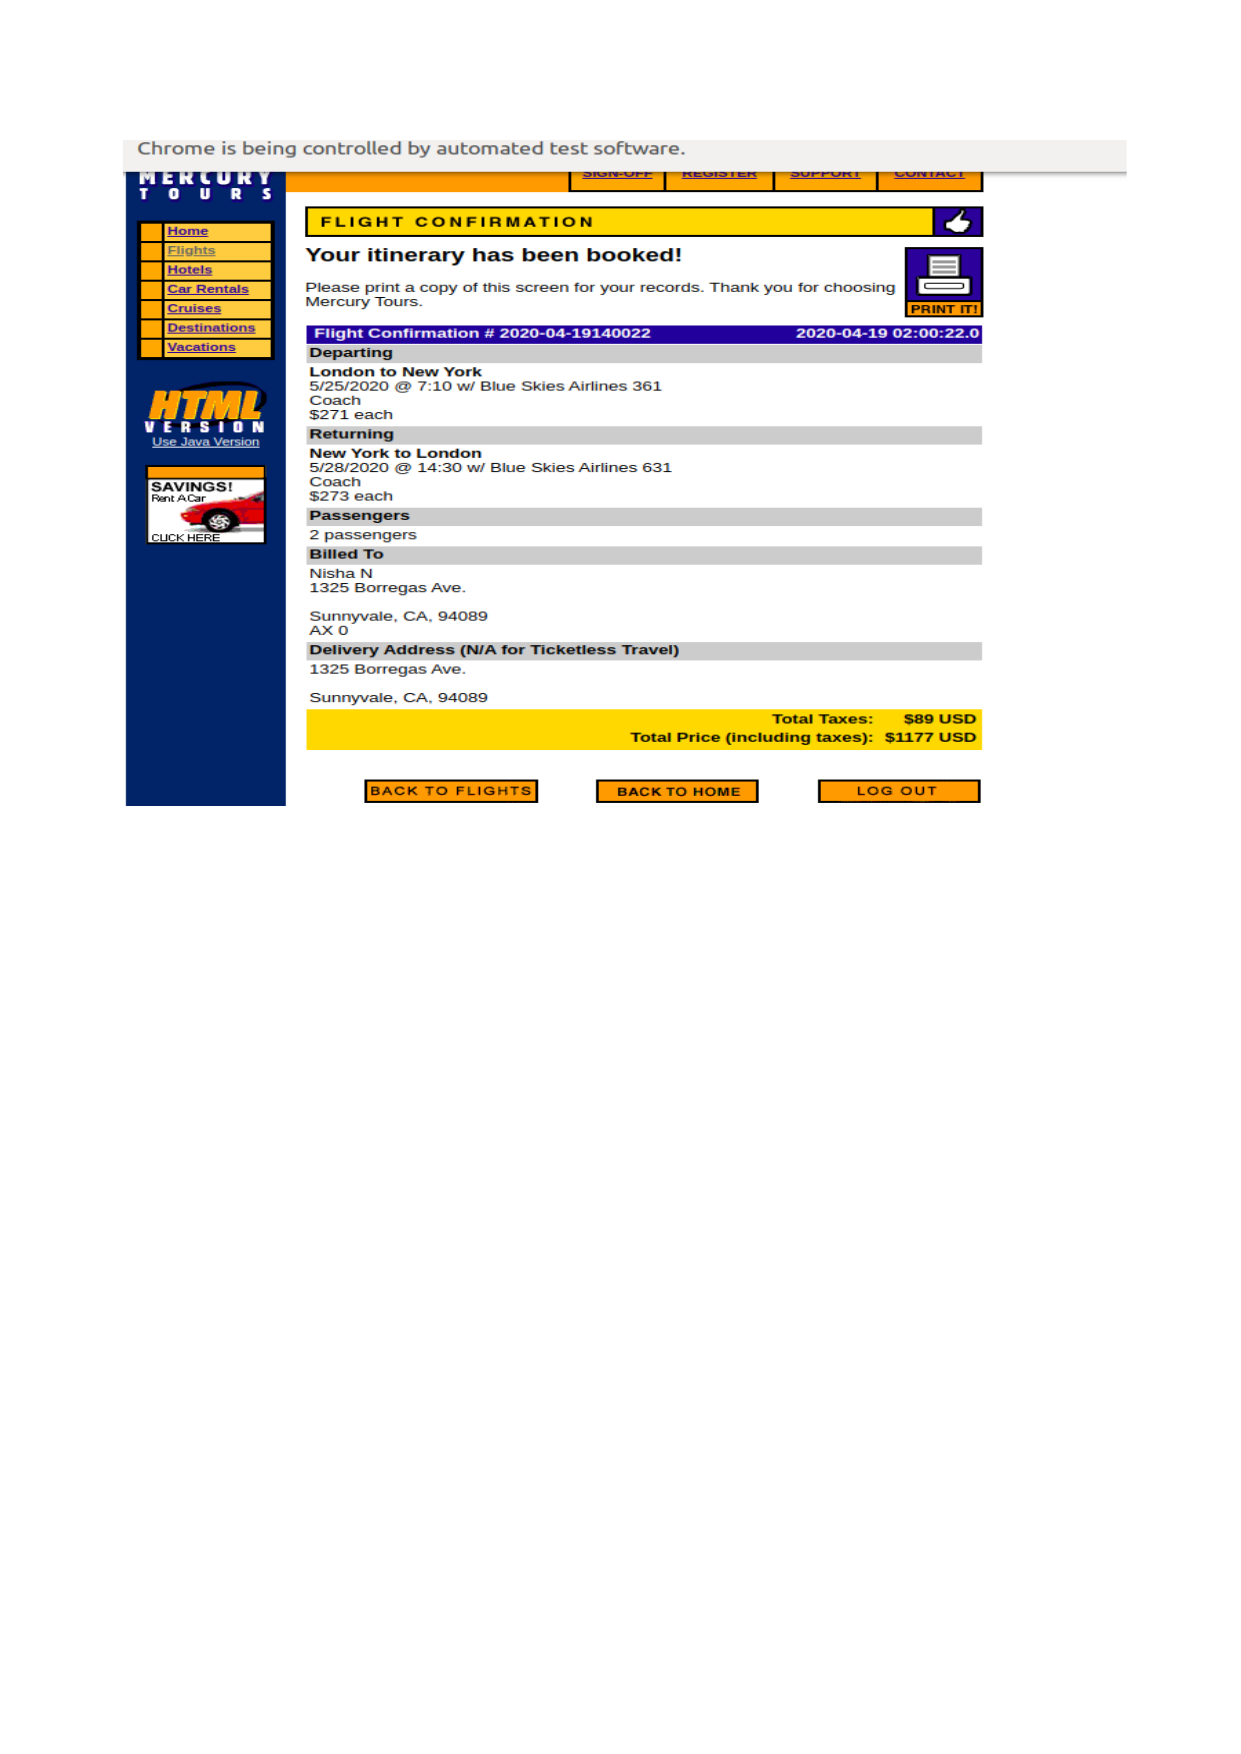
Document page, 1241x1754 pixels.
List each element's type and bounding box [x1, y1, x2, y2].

picture [122, 140, 1127, 806]
